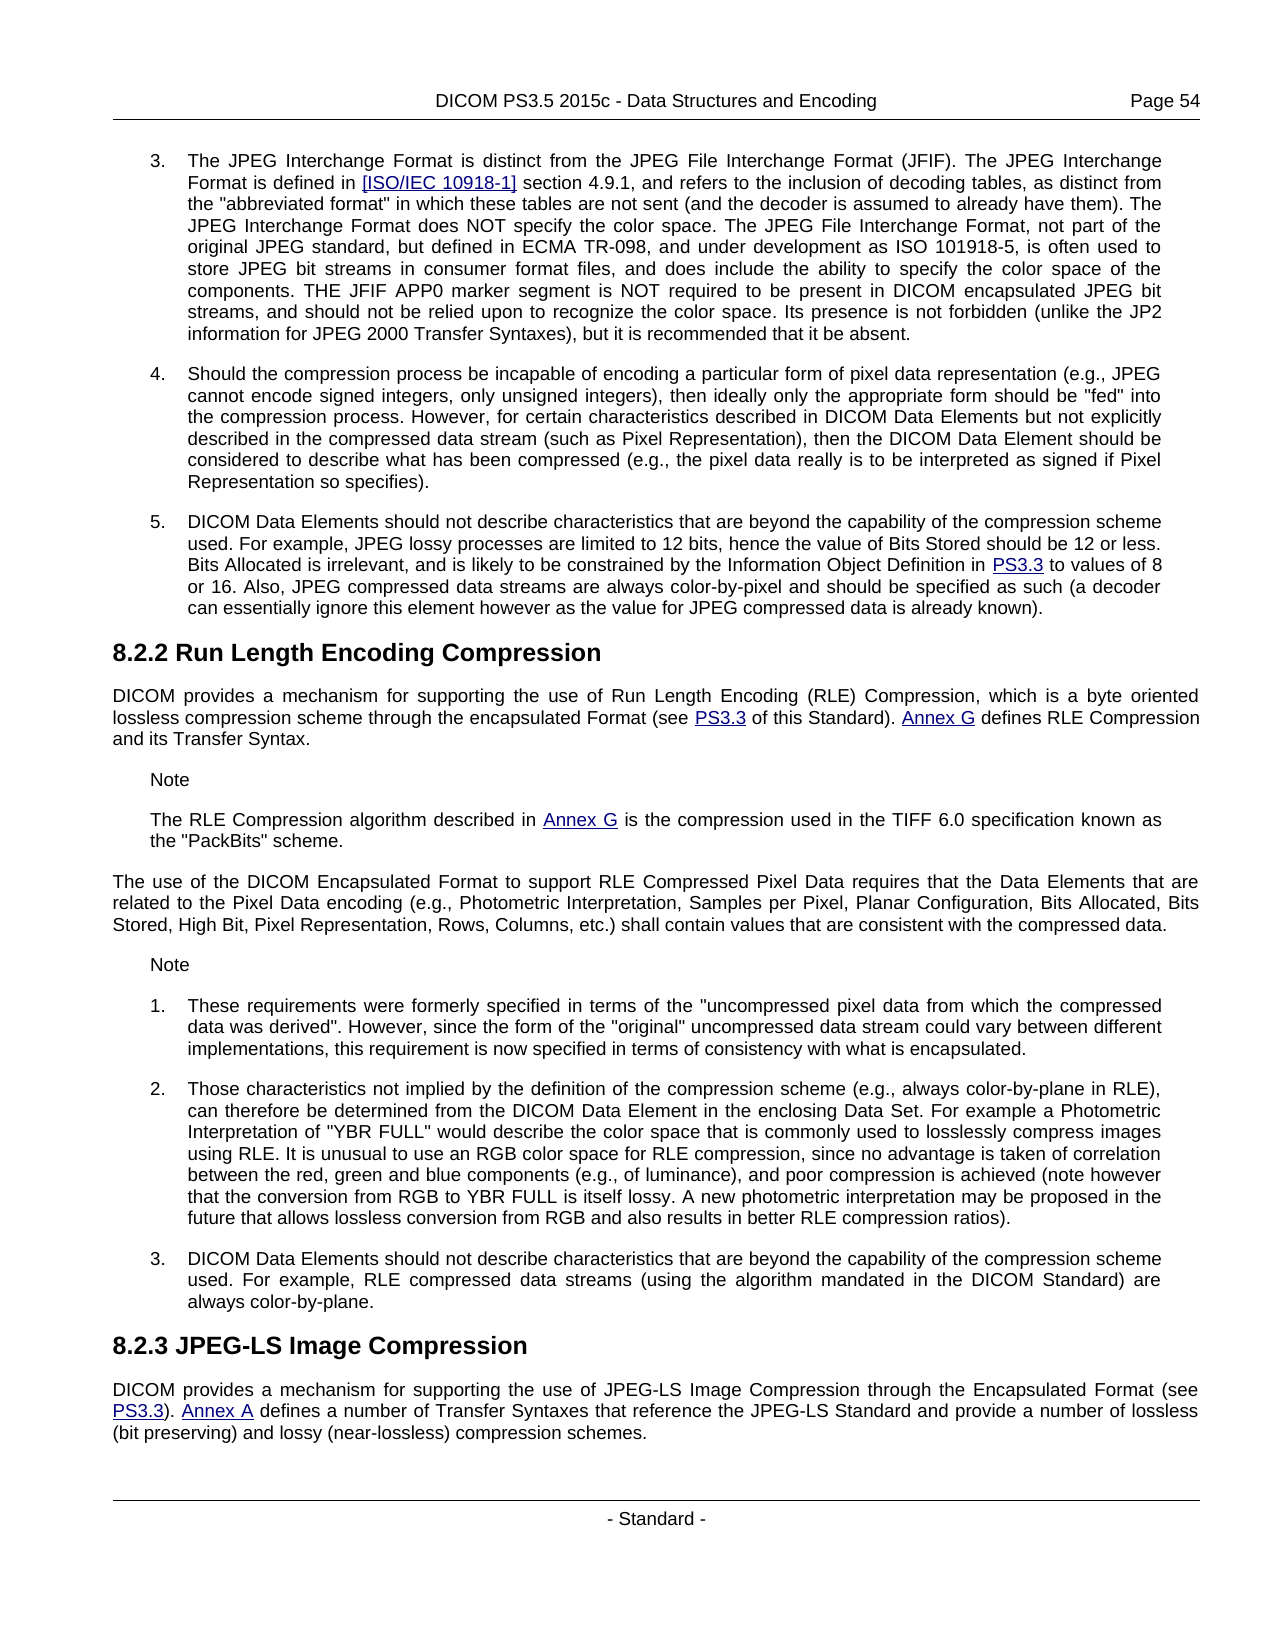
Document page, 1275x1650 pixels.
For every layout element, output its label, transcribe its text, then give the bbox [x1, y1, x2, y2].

list Should the compression process be incapable of encoding a particular form of pixel data representation (e.g., JPEG cannot encode signed integers, only unsigned integers), then ideally only the appropriate form should be "fed" into the compression process. However, for certain characteristics described in DICOM Data Elements but not explicitly described in the compressed data stream (such as Pixel Representation), then the DICOM Data Element should be considered to describe what has been compressed (e.g., the pixel data really is to be interpreted as signed if Pixel Representation so specifies). [150, 363, 1162, 492]
text The RLE Compression algorithm described in Annex G is the compression used in the TIFF 6.0 specification known as the "PackBits" scheme. [150, 809, 1162, 852]
list Those characteristics not implied by the definition of the compression scheme (e.g., always color-by-plane in RLE), can therefore be determined from the DICOM Data Element in the enclosing Data Set. For example a Photometric Interpretation of "YBR FULL" would describe the color space that is commonly used to losslessly compress images using RLE. It is unusual to use an RGB color space for RLE compression, since no advantage is taken of correlation between the red, green and blue components (e.g., of luminance), and poor compression is achieved (note however that the conversion from RGB to YBR FULL is itself lossy. A new photometric interpretation may be proposed in the future that allows lossless conversion from RGB and also results in better RLE compression ratios). [150, 1078, 1162, 1229]
text Note [150, 768, 1162, 790]
list DICOM Data Elements should not describe characteristics that are beyond the capability of the compression scheme used. For example, JPEG lossy processes are limited to 12 bits, hence the value of Bits Stored should be 12 or less. Bits Allocated is irrelevant, and is likely to be constrained by the Information Object Definition in PS3.3 to values of 8 or 16. Also, JPEG compressed data streams are always color-by-pixel and should be specified as such (a decoder can essentially ignore this element however as the value for JPEG compressed data is already known). [150, 511, 1162, 619]
text 8.2.3 JPEG-LS Image Compression [112, 1331, 1200, 1360]
text 8.2.2 Run Length Encoding Compression [112, 637, 1200, 666]
list DICOM Data Elements should not describe characteristics that are beyond the capability of the compression scheme used. For example, RLE compressed data streams (using the algorithm mandated in the DICOM Standard) are always color-by-plane. [150, 1247, 1162, 1312]
text DICOM provides a mechanism for supporting the use of Run Length Encoding (RLE) Compression, which is a byte oriented lossless compression scheme through the encapsulated Format (see PS3.3 of this Standard). Annex G defines RLE Compression and its Transfer Syntax. [112, 685, 1200, 750]
text Note [150, 954, 1162, 976]
text DICOM provides a mechanism for supporting the use of JPEG-LS Image Compression through the Encapsulated Format (see PS3.3). Annex A defines a number of Transfer Syntaxes that reference the JPEG-LS Standard and provide a number of lossless (bit preserving) and lossy (near-lossless) compression schemes. [112, 1378, 1200, 1443]
list The JPEG Interchange Format is distinct from the JPEG File Interchange Format (JFIF). The JPEG Interchange Format is defined in [ISO/IEC 10918-1] section 4.9.1, and refers to the inclusion of decoding tables, as distinct from the "abbreviated format" in which these tables are not sent (and the decoder is assumed to already have them). The JPEG Interchange Format does NOT specify the color space. The JPEG File Interchange Format, not part of the original JPEG standard, but defined in ECMA TR-098, and under development as ISO 101918-5, is often used to store JPEG bit streams in consumer format files, and does include the ability to specify the color space of the components. THE JFIF APP0 marker segment is NOT required to be present in DICOM encapsulated JPEG bit streams, and should not be relied upon to recognize the color space. Its presence is not forbidden (unlike the JP2 information for JPEG 2000 Transfer Syntaxes), but it is recommended that it be absent. [150, 150, 1162, 344]
list These requirements were formerly specified in terms of the "uncompressed pixel data from which the compressed data was derived". However, since the form of the "original" uncompressed data stream could vary between different implementations, this requirement is now specified in terms of consistency with what is encapsulated. [150, 994, 1162, 1059]
text The use of the DICOM Encapsulated Format to support RLE Compressed Pixel Data requires that the Data Elements that are related to the Pixel Data encoding (e.g., Photometric Interpretation, Samples per Pixel, Planar Configuration, Bits Allocated, Bits Stored, High Bit, Pixel Representation, Rows, Columns, etc.) shall contain values that are consistent with the compressed data. [112, 871, 1200, 935]
